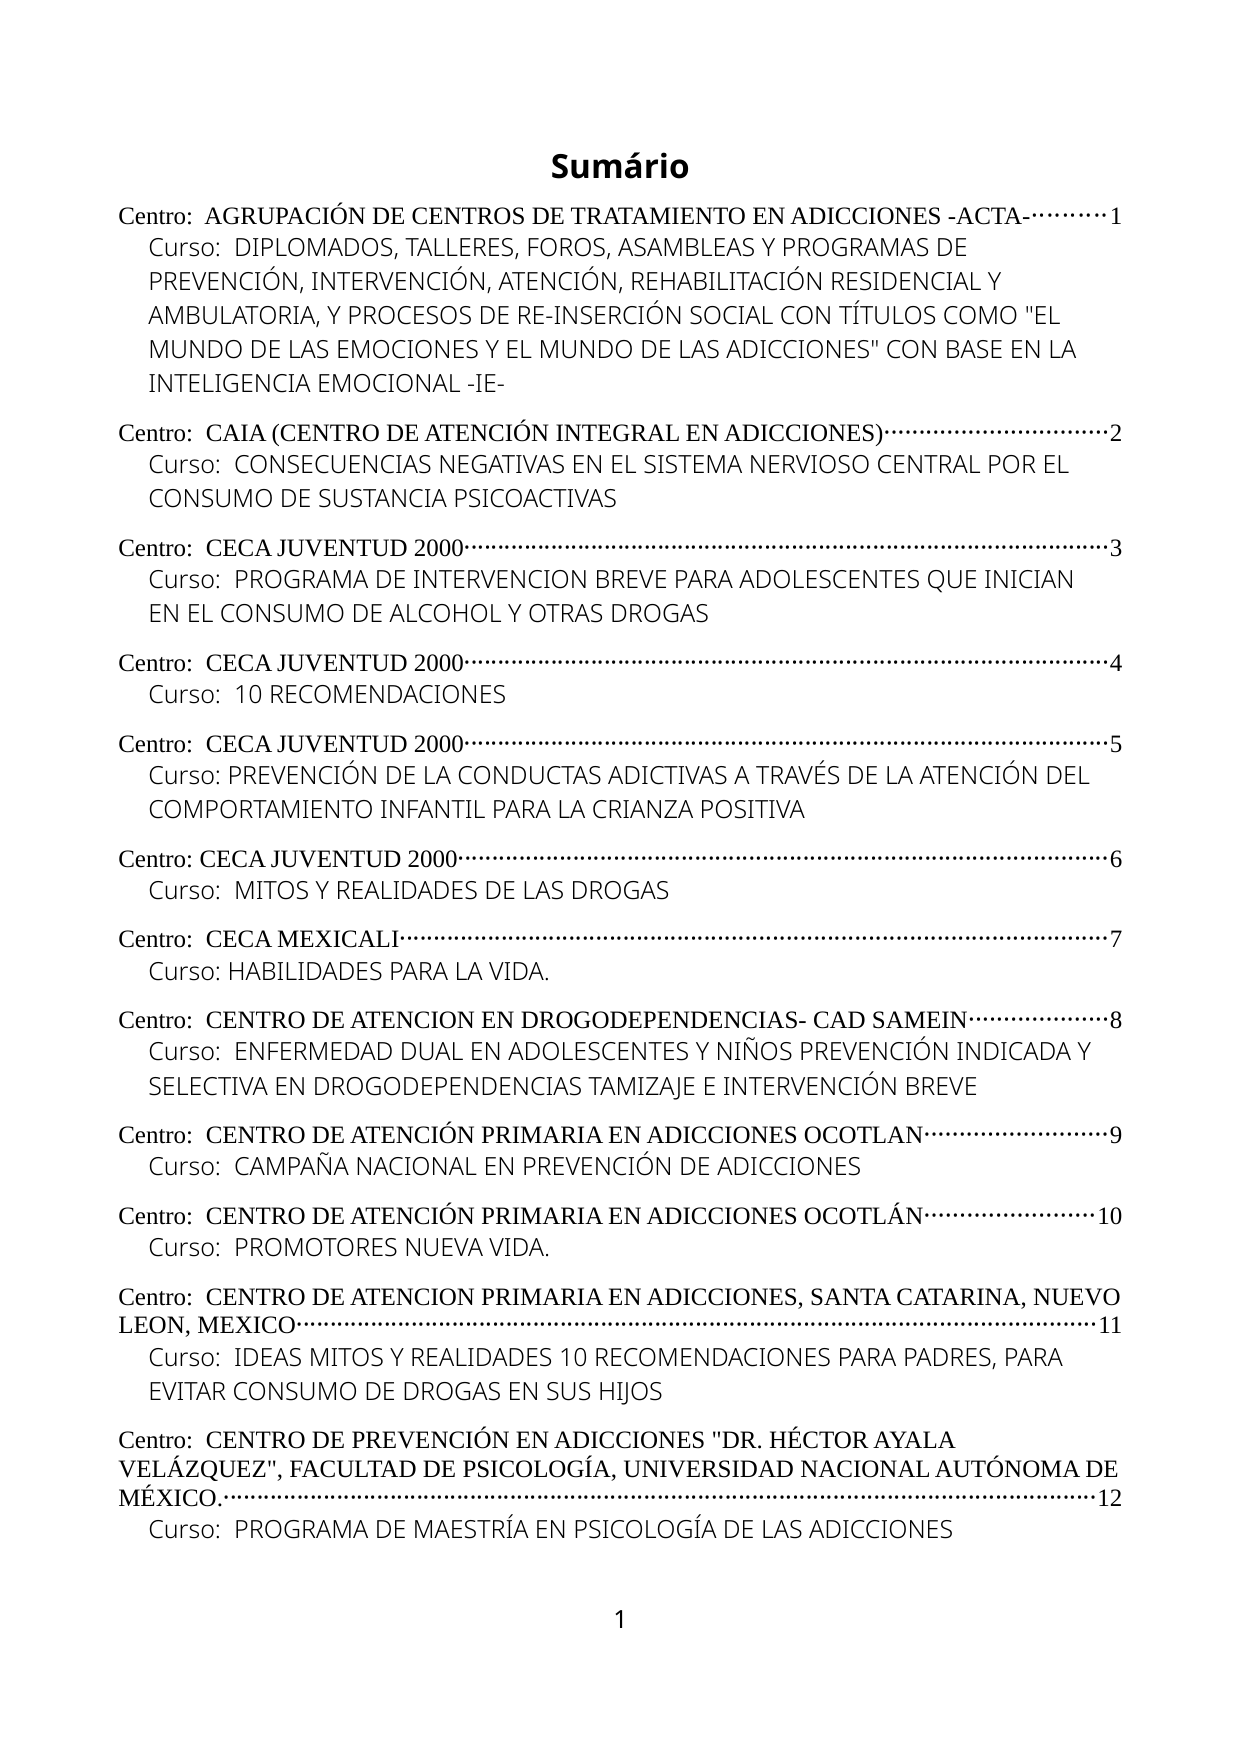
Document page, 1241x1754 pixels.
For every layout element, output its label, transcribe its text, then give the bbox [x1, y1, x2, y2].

text Centro: CECA MEXICALI 7 [118, 924, 1122, 953]
text Curso: 10 RECOMENDACIONES [148, 677, 1092, 711]
text Curso: MITOS Y REALIDADES DE LAS DROGAS [148, 872, 1092, 906]
text Centro: AGRUPACIÓN DE CENTROS DE TRATAMIENTO EN ADICCIONES -ACTA- 1 [118, 201, 1122, 230]
text Curso: HABILIDADES PARA LA VIDA. [148, 953, 1092, 987]
text Curso: ENFERMEDAD DUAL EN ADOLESCENTES Y NIÑOS PREVENCIÓN INDICADA Y SELECTIVA EN DROGODEPENDENCIAS TAMIZAJE E INTERVENCIÓN BREVE [148, 1034, 1092, 1102]
subtitle Sumário [118, 143, 1122, 188]
text Curso: PROGRAMA DE INTERVENCION BREVE PARA ADOLESCENTES QUE INICIAN EN EL CONSUMO DE ALCOHOL Y OTRAS DROGAS [148, 562, 1092, 630]
text Centro: CECA JUVENTUD 2000 4 [118, 648, 1122, 677]
text Centro: CENTRO DE ATENCION PRIMARIA EN ADICCIONES, SANTA CATARINA, NUEVO LEON, MEXICO 11 [118, 1282, 1122, 1339]
text Centro: CAIA (CENTRO DE ATENCIÓN INTEGRAL EN ADICCIONES) 2 [118, 418, 1122, 447]
text Centro: CENTRO DE ATENCIÓN PRIMARIA EN ADICCIONES OCOTLAN 9 [118, 1120, 1122, 1149]
text Centro: CECA JUVENTUD 2000 5 [118, 729, 1122, 757]
text Curso: IDEAS MITOS Y REALIDADES 10 RECOMENDACIONES PARA PADRES, PARA EVITAR CONSUMO DE DROGAS EN SUS HIJOS [148, 1339, 1092, 1407]
text Centro: CENTRO DE ATENCION EN DROGODEPENDENCIAS- CAD SAMEIN 8 [118, 1005, 1122, 1034]
text Centro: CENTRO DE PREVENCIÓN EN ADICCIONES "DR. HÉCTOR AYALA VELÁZQUEZ", FACULTAD DE PSICOLOGÍA, UNIVERSIDAD NACIONAL AUTÓNOMA DE MÉXICO. 12 [118, 1426, 1122, 1512]
text Centro: CECA JUVENTUD 2000 6 [118, 844, 1122, 872]
text Curso: DIPLOMADOS, TALLERES, FOROS, ASAMBLEAS Y PROGRAMAS DE PREVENCIÓN, INTERVENCIÓN, ATENCIÓN, REHABILITACIÓN RESIDENCIAL Y AMBULATORIA, Y PROCESOS DE RE-INSERCIÓN SOCIAL CON TÍTULOS COMO "EL MUNDO DE LAS EMOCIONES Y EL MUNDO DE LAS ADICCIONES" CON BASE EN LA INTELIGENCIA EMOCIONAL -IE- [148, 230, 1092, 400]
text Curso: CAMPAÑA NACIONAL EN PREVENCIÓN DE ADICCIONES [148, 1149, 1092, 1183]
text Curso: PROGRAMA DE MAESTRÍA EN PSICOLOGÍA DE LAS ADICCIONES [148, 1512, 1092, 1546]
text Centro: CECA JUVENTUD 2000 3 [118, 533, 1122, 562]
text Curso: PREVENCIÓN DE LA CONDUCTAS ADICTIVAS A TRAVÉS DE LA ATENCIÓN DEL COMPORTAMIENTO INFANTIL PARA LA CRIANZA POSITIVA [148, 757, 1092, 826]
text Curso: CONSECUENCIAS NEGATIVAS EN EL SISTEMA NERVIOSO CENTRAL POR EL CONSUMO DE SUSTANCIA PSICOACTIVAS [148, 447, 1092, 515]
text Curso: PROMOTORES NUEVA VIDA. [148, 1230, 1092, 1264]
text Centro: CENTRO DE ATENCIÓN PRIMARIA EN ADICCIONES OCOTLÁN 10 [118, 1201, 1122, 1230]
